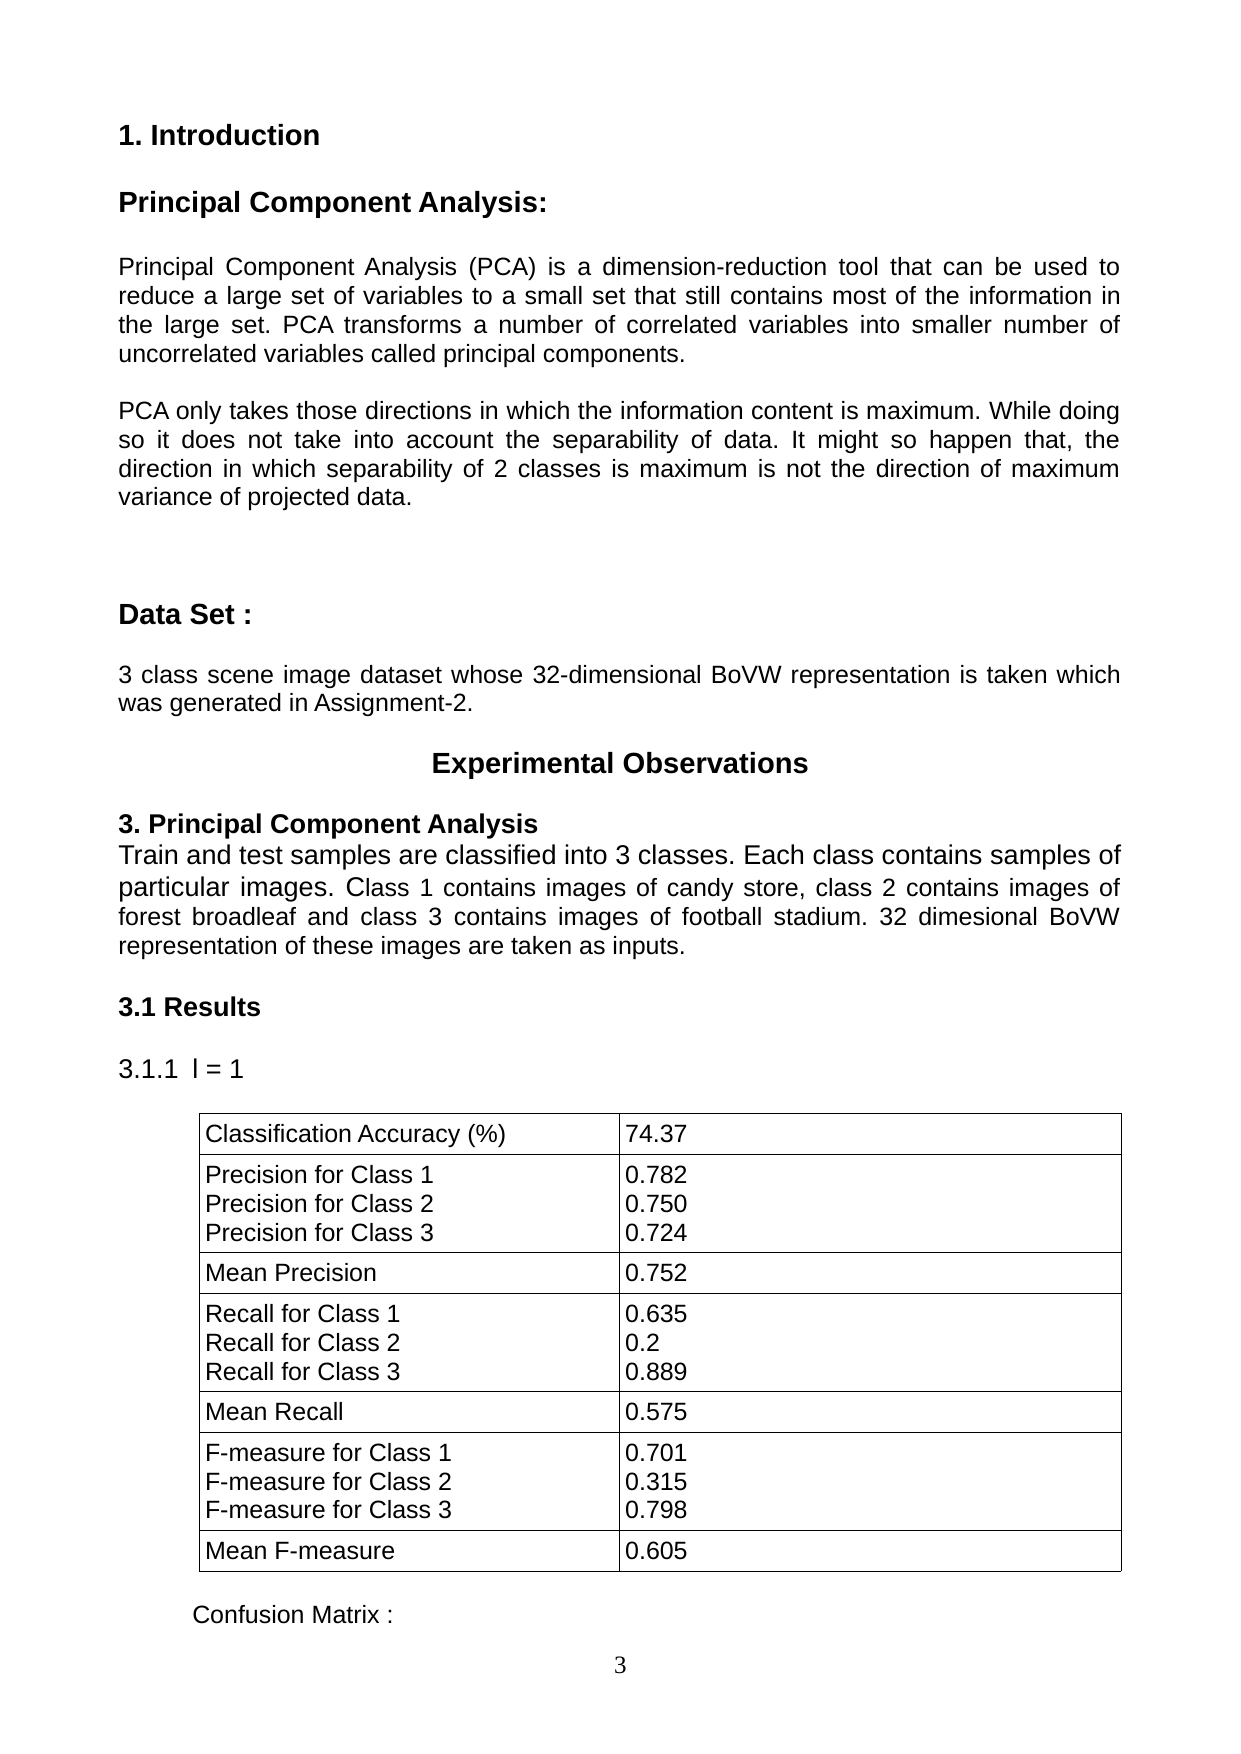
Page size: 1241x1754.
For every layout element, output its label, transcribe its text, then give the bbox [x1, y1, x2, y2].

text 3.1.1 l = 1 [118, 1053, 1122, 1084]
text 3 class scene image dataset whose 32-dimensional BoVW representation is taken which was generated in Assignment-2. [118, 659, 1122, 717]
text 1. Introduction [118, 118, 1122, 152]
table_cell Precision for Class 1 Precision for Class 2 Precision for Class 3 [200, 1155, 619, 1252]
text PCA only takes those directions in which the information content is maximum. While doing so it does not take into account the separability of data. It might so happen that, the direction in which separability of 2 classes is maximum is not the direction of maximum variance of projected data. [118, 396, 1122, 511]
table_header Classification Accuracy (%) [200, 1114, 619, 1154]
table_cell 0.605 [620, 1531, 1121, 1571]
table_header 74.37 [620, 1114, 1121, 1154]
table_cell 0.575 [620, 1392, 1121, 1432]
table_cell Mean F-measure [200, 1531, 619, 1571]
table_cell F-measure for Class 1 F-measure for Class 2 F-measure for Class 3 [200, 1433, 619, 1530]
table_cell 0.782 0.750 0.724 [620, 1155, 1121, 1252]
text Train and test samples are classified into 3 classes. Each class contains samples of particular images. Class 1 contains images of candy store, class 2 contains images of forest broadleaf and class 3 contains images of football stadium. 32 dimesional BoVW representation of these images are taken as inputs. [118, 839, 1122, 959]
text Principal Component Analysis: [118, 185, 1122, 219]
text 3.1 Results [118, 991, 1122, 1022]
table_cell Mean Recall [200, 1392, 619, 1432]
text Principal Component Analysis (PCA) is a dimension-reduction tool that can be used to reduce a large set of variables to a small set that still contains most of the information in the large set. PCA transforms a number of correlated variables into smaller number of uncorrelated variables called principal components. [118, 252, 1122, 367]
text Confusion Matrix : [118, 1600, 1122, 1629]
text Data Set : [118, 597, 1122, 631]
table_cell 0.635 0.2 0.889 [620, 1294, 1121, 1391]
text 3. Principal Component Analysis [118, 808, 1122, 839]
table_cell Mean Precision [200, 1253, 619, 1293]
table_cell 0.752 [620, 1253, 1121, 1293]
text Experimental Observations [118, 746, 1122, 779]
table_cell 0.701 0.315 0.798 [620, 1433, 1121, 1530]
table_cell Recall for Class 1 Recall for Class 2 Recall for Class 3 [200, 1294, 619, 1391]
